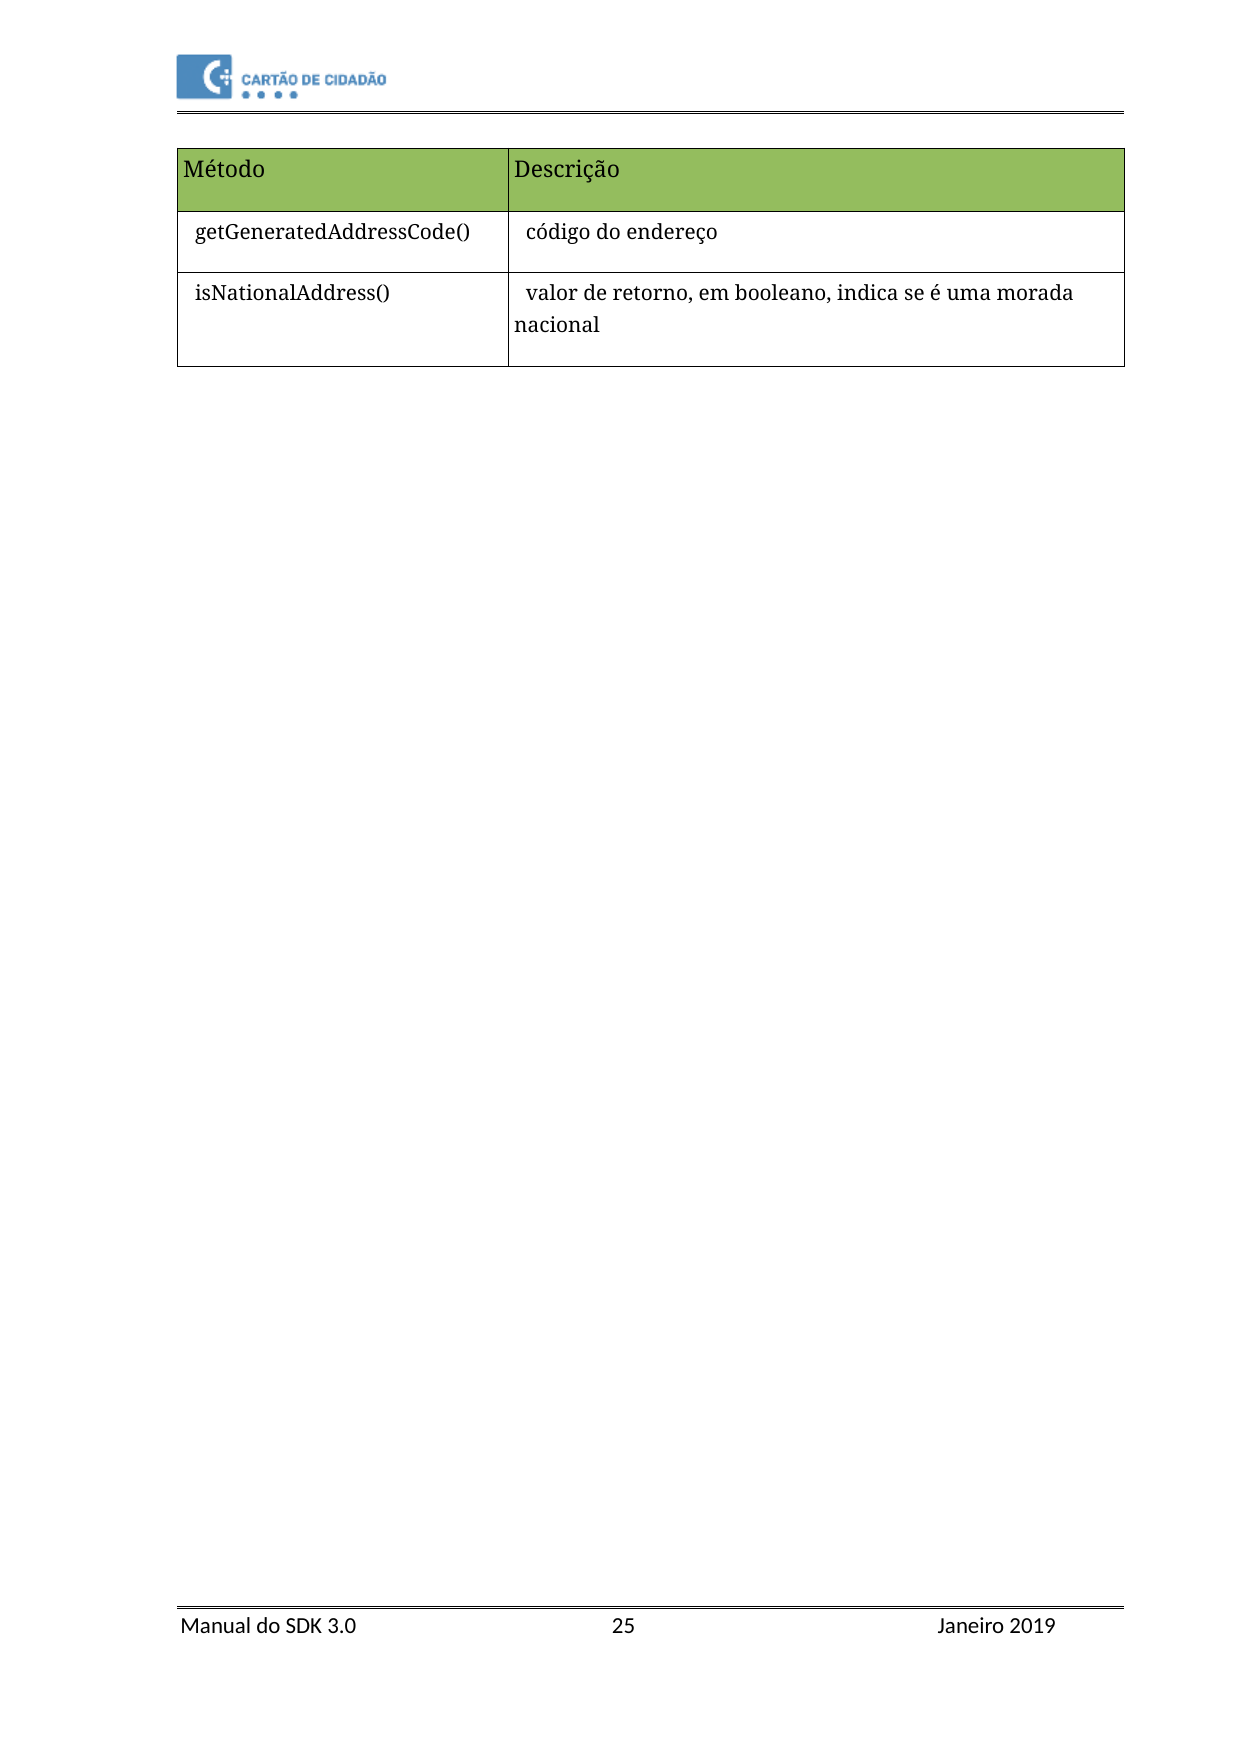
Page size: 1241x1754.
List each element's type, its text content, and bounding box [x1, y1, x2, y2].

table_cell código do endereço [509, 212, 1124, 272]
table_cell valor de retorno, em booleano, indica se é uma morada nacional [509, 273, 1124, 366]
table_cell isNationalAddress() [178, 273, 508, 366]
picture [174, 49, 428, 106]
table_header Método [178, 149, 508, 211]
table_header Descrição [509, 149, 1124, 211]
table_cell getGeneratedAddressCode() [178, 212, 508, 272]
